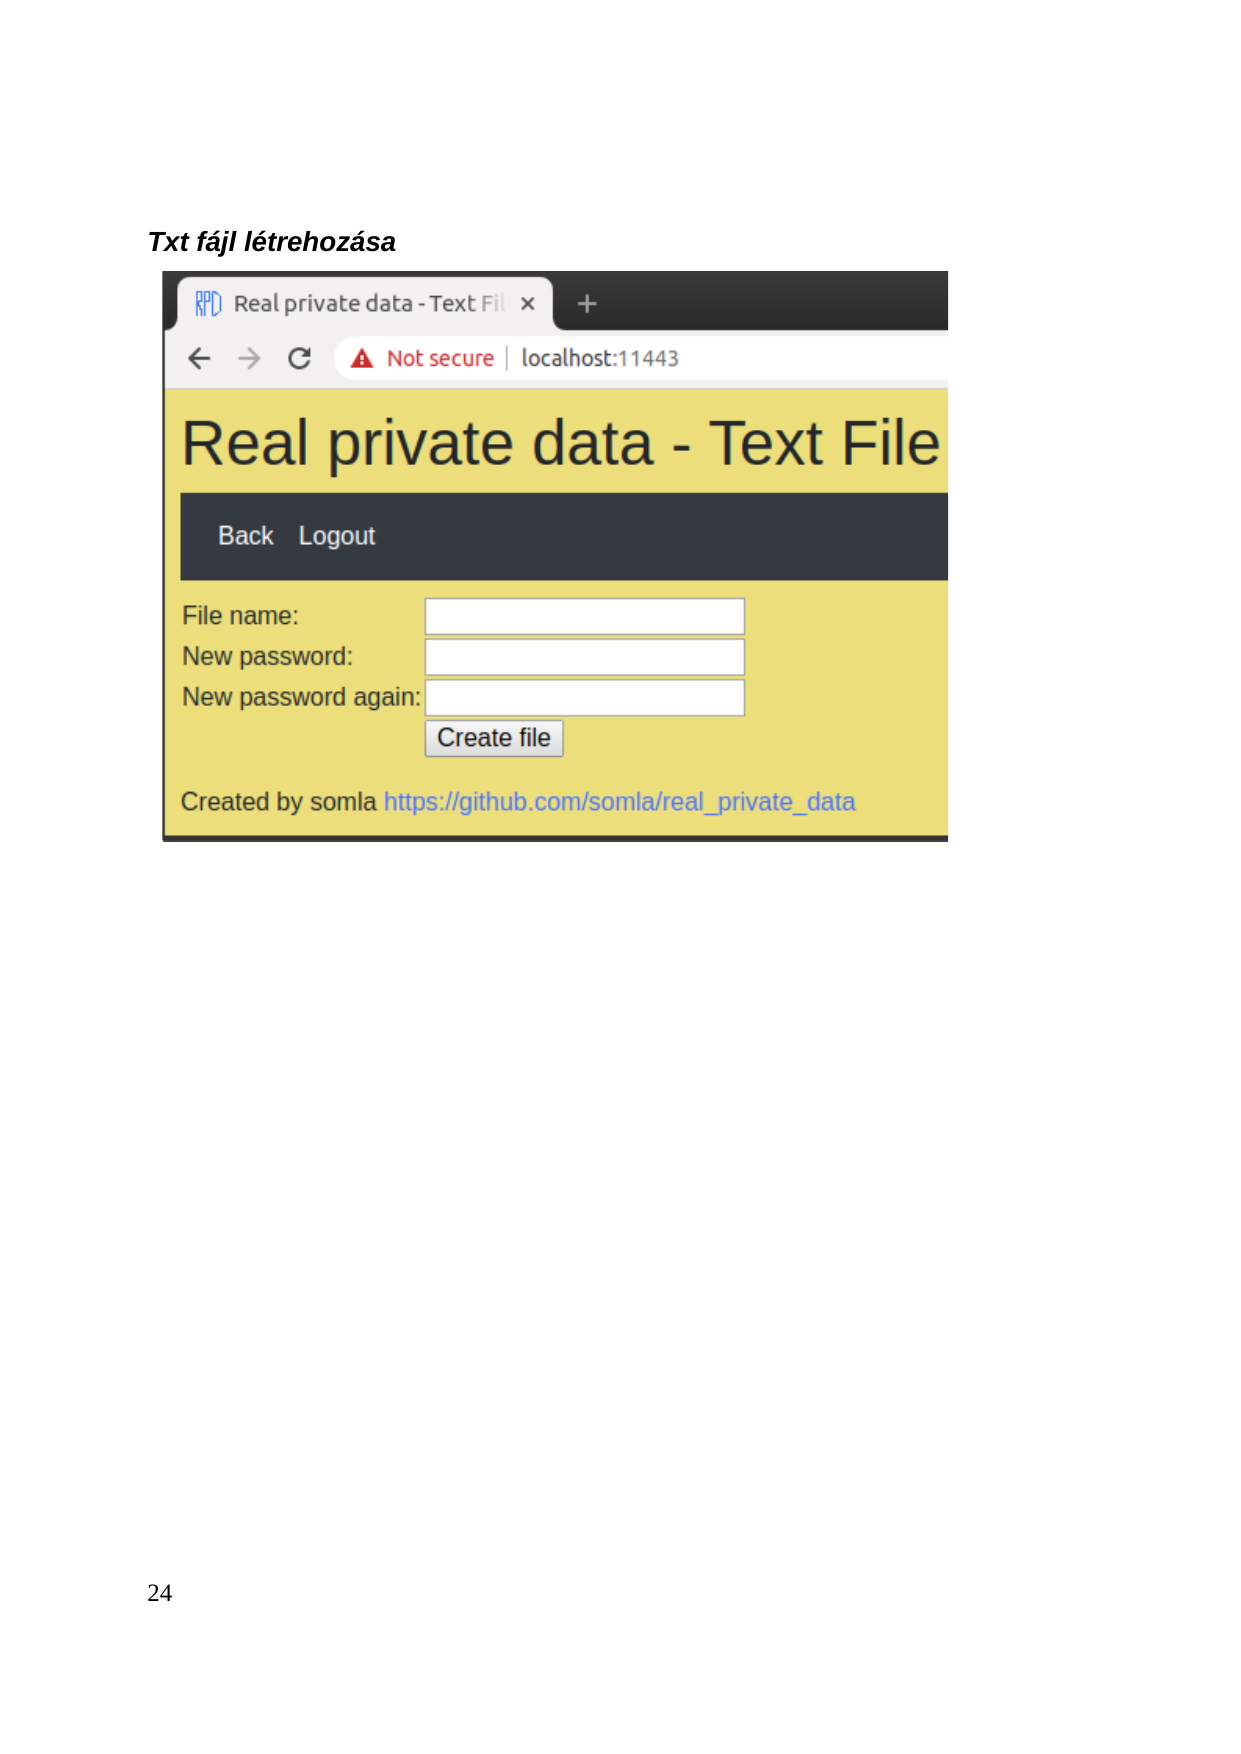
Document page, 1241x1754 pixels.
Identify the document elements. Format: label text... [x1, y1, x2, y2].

subtitle Txt fájl létrehozása [147, 225, 1033, 257]
picture [162, 271, 949, 842]
